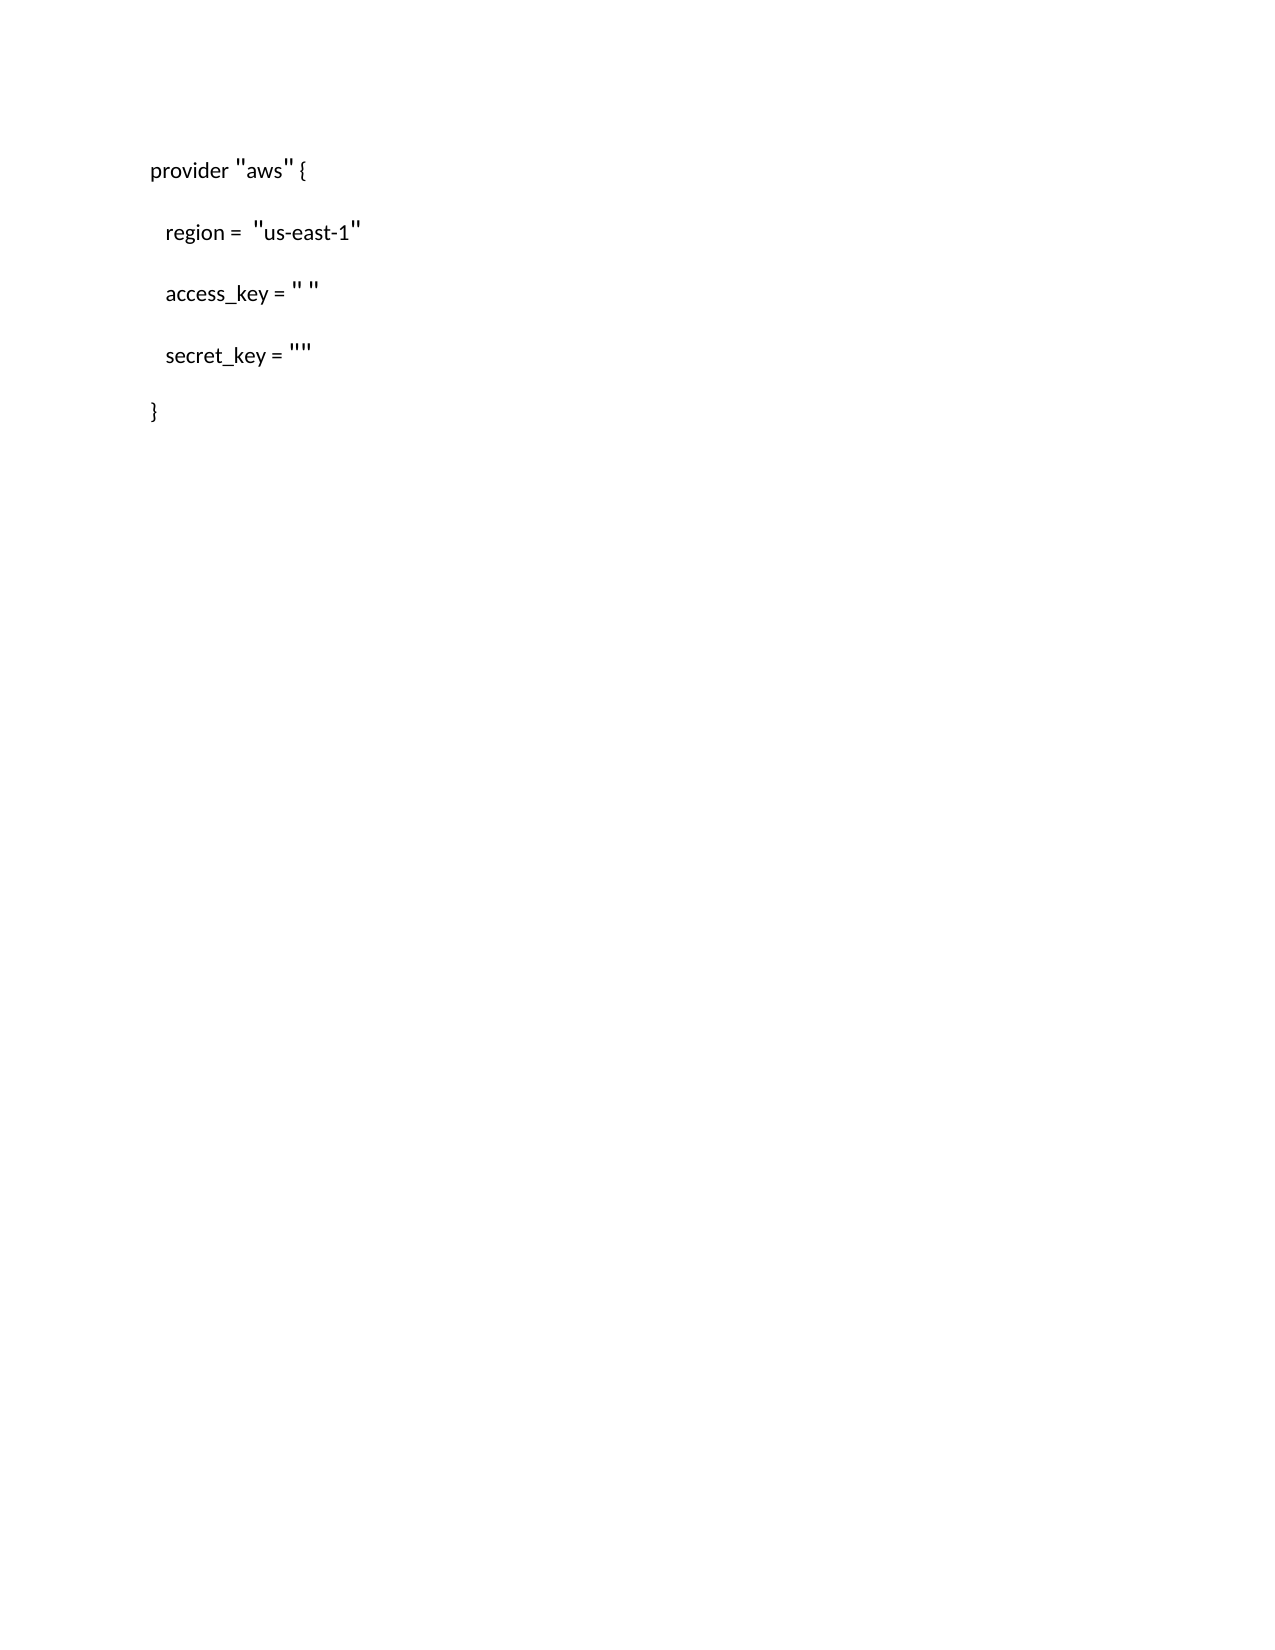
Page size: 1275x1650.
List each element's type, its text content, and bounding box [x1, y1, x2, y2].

text } [150, 397, 1125, 425]
text secret_key = "" [150, 335, 1125, 371]
text provider "aws" { [150, 150, 1125, 186]
text region = "us-east-1" [150, 212, 1125, 247]
text access_key = " " [150, 273, 1125, 309]
